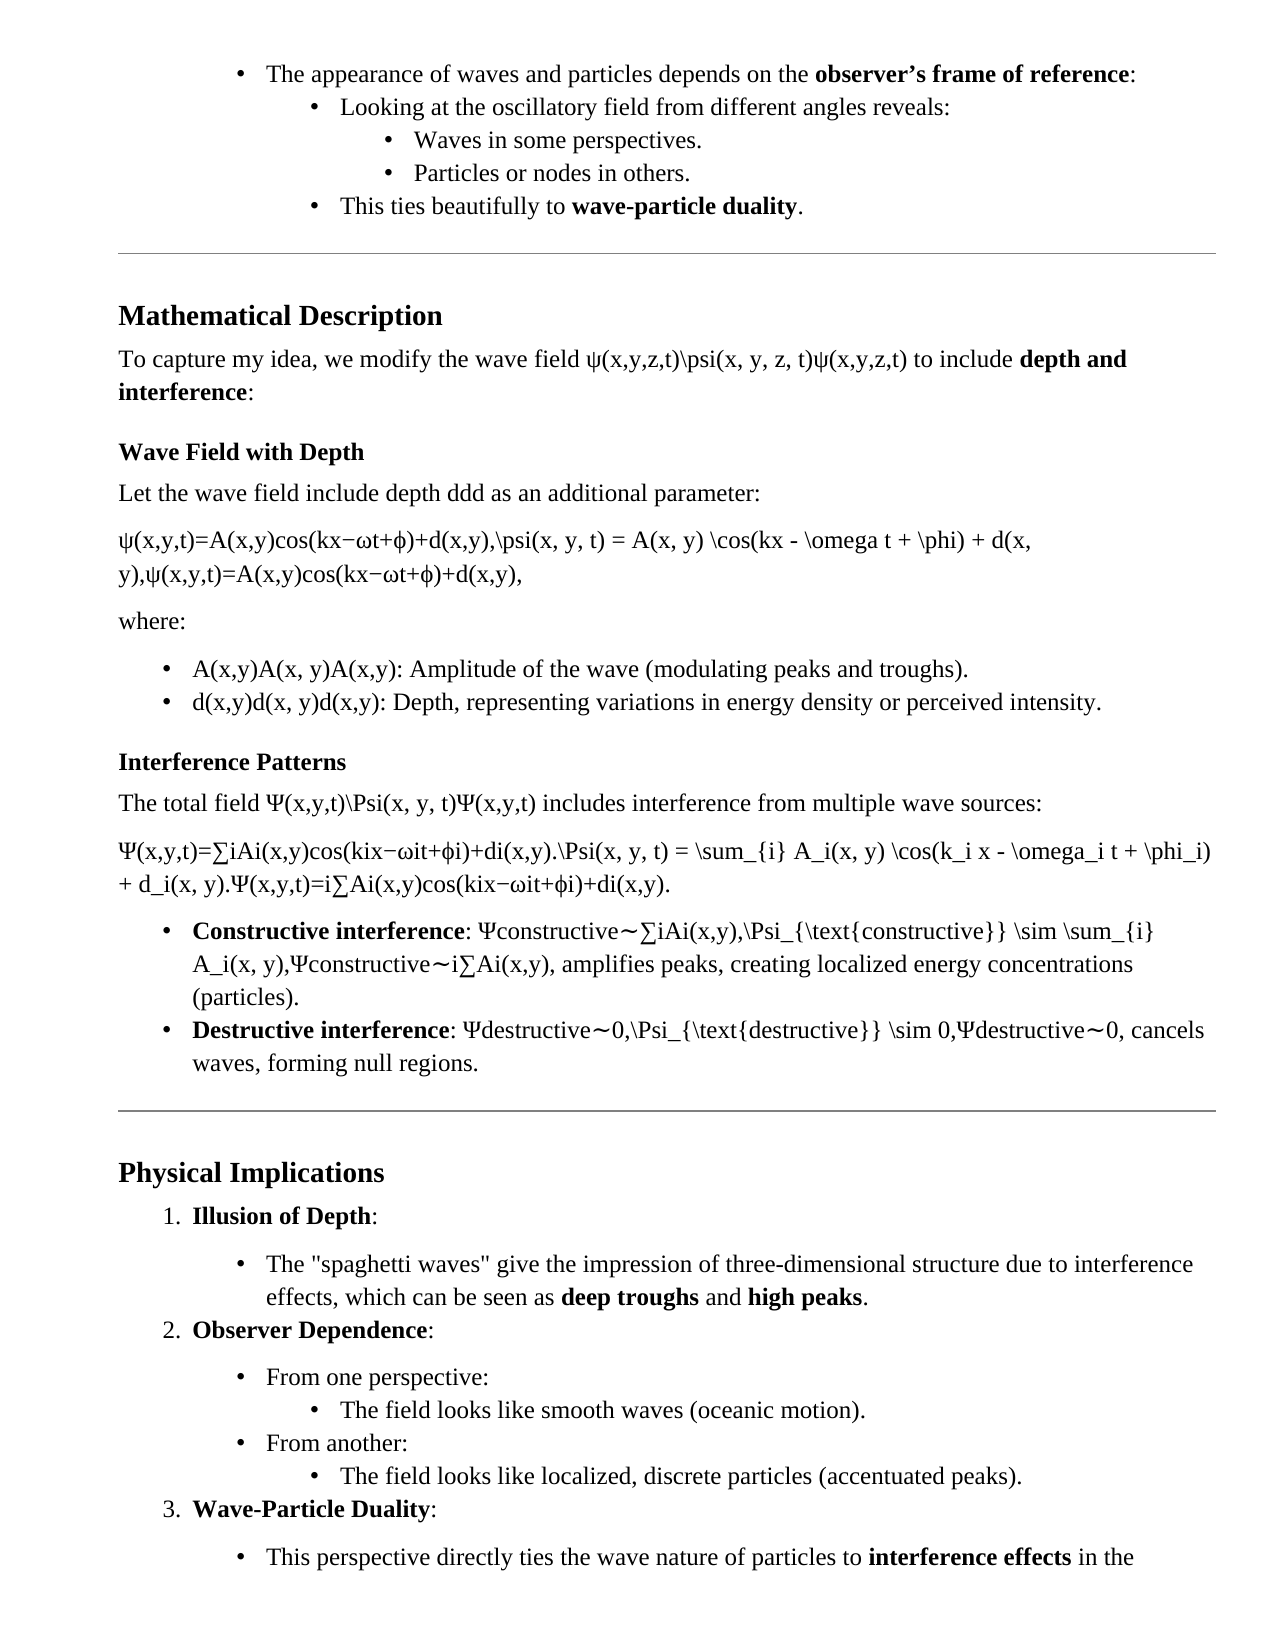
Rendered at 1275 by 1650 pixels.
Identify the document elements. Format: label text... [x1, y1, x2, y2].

list This ties beautifully to wave-particle duality. [310, 191, 1216, 220]
subtitle Mathematical Description [118, 298, 1216, 331]
list A(x,y)A(x, y)A(x,y): Amplitude of the wave (modulating peaks and troughs). [162, 654, 1216, 683]
list The appearance of waves and particles depends on the observer’s frame of reference: [236, 59, 1216, 88]
text Let the wave field include depth ddd as an additional parameter: [118, 478, 1216, 507]
subtitle Interference Patterns [118, 747, 1216, 776]
list d(x,y)d(x, y)d(x,y): Depth, representing variations in energy density or perceived intensity. [162, 687, 1216, 716]
subtitle Wave Field with Depth [118, 437, 1216, 466]
list Waves in some perspectives. [384, 125, 1216, 154]
text Ψ(x,y,t)=∑iAi(x,y)cos⁡(kix−ωit+ϕi)+di(x,y).\Psi(x, y, t) = \sum_{i} A_i(x, y) \cos(k_i x - \omega_i t + \phi_i) + d_i(x, y).Ψ(x,y,t)=i∑​Ai​(x,y)cos(ki​x−ωi​t+ϕi​)+di​(x,y). [118, 836, 1216, 898]
list Illusion of Depth: [162, 1201, 1216, 1230]
list From another: [236, 1428, 1216, 1457]
list Wave-Particle Duality: [162, 1494, 1216, 1523]
text where: [118, 606, 1216, 635]
list The field looks like localized, discrete particles (accentuated peaks). [310, 1461, 1216, 1490]
list Observer Dependence: [162, 1315, 1216, 1343]
list Destructive interference: Ψdestructive∼0,\Psi_{\text{destructive}} \sim 0,Ψdestructive​∼0, cancels waves, forming null regions. [162, 1016, 1216, 1077]
list The field looks like smooth waves (oceanic motion). [310, 1395, 1216, 1424]
subtitle Physical Implications [118, 1155, 1216, 1188]
text ψ(x,y,t)=A(x,y)cos⁡(kx−ωt+ϕ)+d(x,y),\psi(x, y, t) = A(x, y) \cos(kx - \omega t + \phi) + d(x, y),ψ(x,y,t)=A(x,y)cos(kx−ωt+ϕ)+d(x,y), [118, 526, 1216, 587]
list Constructive interference: Ψconstructive∼∑iAi(x,y),\Psi_{\text{constructive}} \sim \sum_{i} A_i(x, y),Ψconstructive​∼i∑​Ai​(x,y), amplifies peaks, creating localized energy concentrations (particles). [162, 916, 1216, 1011]
text The total field Ψ(x,y,t)\Psi(x, y, t)Ψ(x,y,t) includes interference from multiple wave sources: [118, 788, 1216, 817]
list Particles or nodes in others. [384, 158, 1216, 187]
text To capture my idea, we modify the wave field ψ(x,y,z,t)\psi(x, y, z, t)ψ(x,y,z,t) to include depth and interference: [118, 344, 1216, 405]
list Looking at the oscillatory field from different angles reveals: [310, 92, 1216, 121]
list This perspective directly ties the wave nature of particles to interference effects in the [236, 1542, 1216, 1571]
list The "spaghetti waves" give the impression of three-dimensional structure due to interference effects, which can be seen as deep troughs and high peaks. [236, 1249, 1216, 1310]
list From one perspective: [236, 1362, 1216, 1391]
